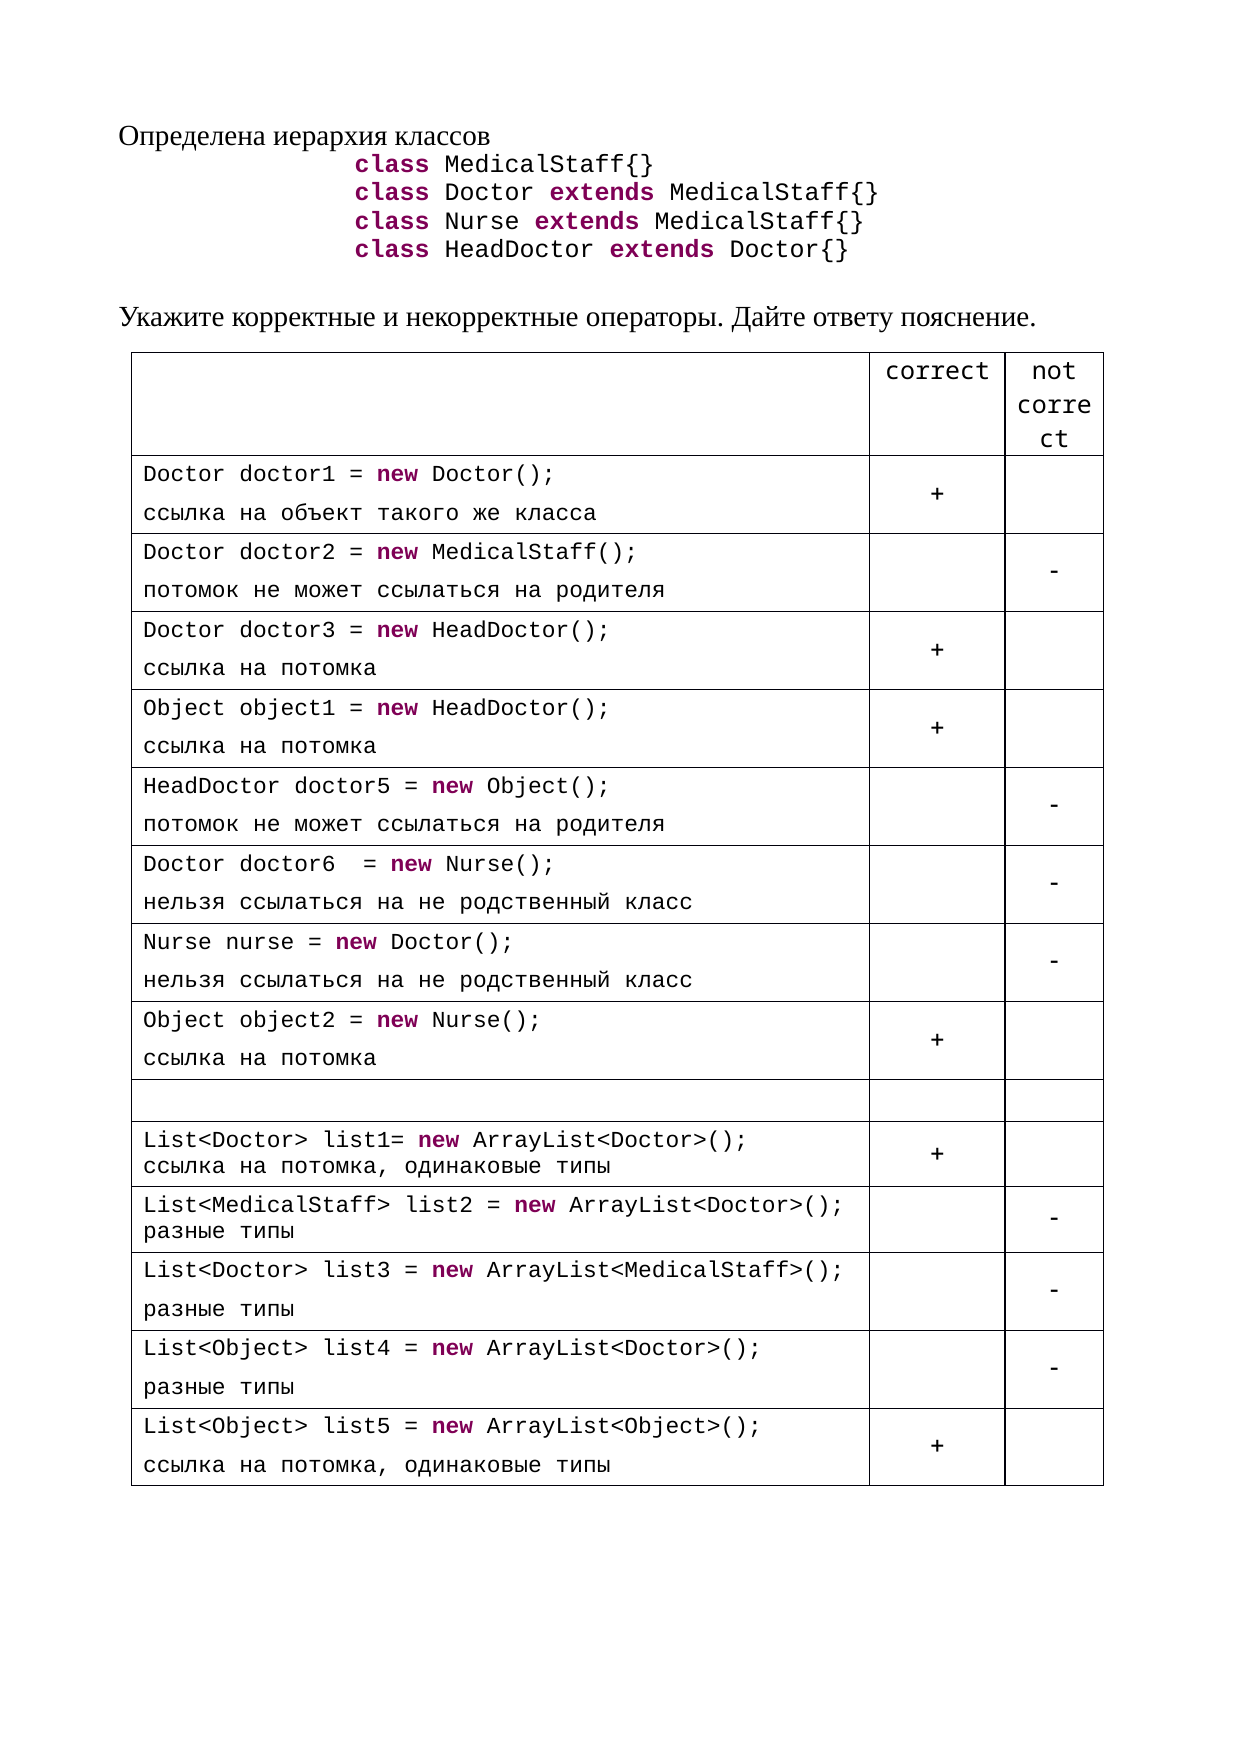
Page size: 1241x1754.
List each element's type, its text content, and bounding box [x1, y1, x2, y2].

table_cell - [1006, 1253, 1103, 1329]
table_cell [870, 1080, 1004, 1121]
table_cell Object object1 = new HeadDoctor(); ссылка на потомка [132, 690, 869, 767]
table_header not correct [1006, 353, 1103, 455]
table_cell [1006, 1002, 1103, 1078]
table_cell + [870, 612, 1004, 689]
table_cell + [870, 456, 1004, 533]
table_cell Object object2 = new Nurse(); ссылка на потомка [132, 1002, 869, 1078]
table_cell Doctor doctor1 = new Doctor(); ссылка на объект такого же класса [132, 456, 869, 533]
table_cell + [870, 1122, 1004, 1186]
table_cell List<Doctor> list3 = new ArrayList<MedicalStaff>(); разные типы [132, 1253, 869, 1329]
table_cell [1006, 1409, 1103, 1485]
text class Nurse extends MedicalStaff{} [118, 208, 1122, 237]
table_cell Nurse nurse = new Doctor(); нельзя ссылаться на не родственный класс [132, 924, 869, 1001]
table_cell + [870, 690, 1004, 767]
table_cell [870, 1253, 1004, 1329]
table_cell [870, 1331, 1004, 1407]
table_cell [132, 1080, 869, 1121]
table_cell [1006, 456, 1103, 533]
table_cell List<Doctor> list1= new ArrayList<Doctor>(); ссылка на потомка, одинаковые типы [132, 1122, 869, 1186]
table_cell - [1006, 1331, 1103, 1407]
table_cell HeadDoctor doctor5 = new Object(); потомок не может ссылаться на родителя [132, 768, 869, 845]
table_cell [870, 924, 1004, 1001]
table_cell - [1006, 846, 1103, 923]
table_cell [1006, 612, 1103, 689]
table_cell - [1006, 924, 1103, 1001]
text class Doctor extends MedicalStaff{} [118, 180, 1122, 208]
table_cell [1006, 690, 1103, 767]
table_cell [870, 534, 1004, 611]
table_cell [870, 1187, 1004, 1252]
table_cell List<Object> list4 = new ArrayList<Doctor>(); разные типы [132, 1331, 869, 1407]
table_cell [1006, 1080, 1103, 1121]
table_cell Doctor doctor2 = new MedicalStaff(); потомок не может ссылаться на родителя [132, 534, 869, 611]
table_cell List<MedicalStaff> list2 = new ArrayList<Doctor>(); разные типы [132, 1187, 869, 1252]
table_cell + [870, 1409, 1004, 1485]
text Укажите корректные и некорректные операторы. Дайте ответу пояснение. [118, 299, 1122, 333]
text class MedicalStaff{} [118, 152, 1122, 180]
text class HeadDoctor extends Doctor{} [118, 237, 1122, 265]
table_cell List<Object> list5 = new ArrayList<Object>(); ссылка на потомка, одинаковые типы [132, 1409, 869, 1485]
table_cell - [1006, 534, 1103, 611]
text Определена иерархия классов [118, 118, 1122, 152]
table_cell [1006, 1122, 1103, 1186]
table_cell Doctor doctor3 = new HeadDoctor(); ссылка на потомка [132, 612, 869, 689]
table_cell [870, 768, 1004, 845]
table_cell + [870, 1002, 1004, 1078]
table_cell [870, 846, 1004, 923]
table_cell - [1006, 1187, 1103, 1252]
table_cell - [1006, 768, 1103, 845]
table_header correct [870, 353, 1004, 455]
table_cell Doctor doctor6 = new Nurse(); нельзя ссылаться на не родственный класс [132, 846, 869, 923]
table_header [132, 353, 869, 455]
